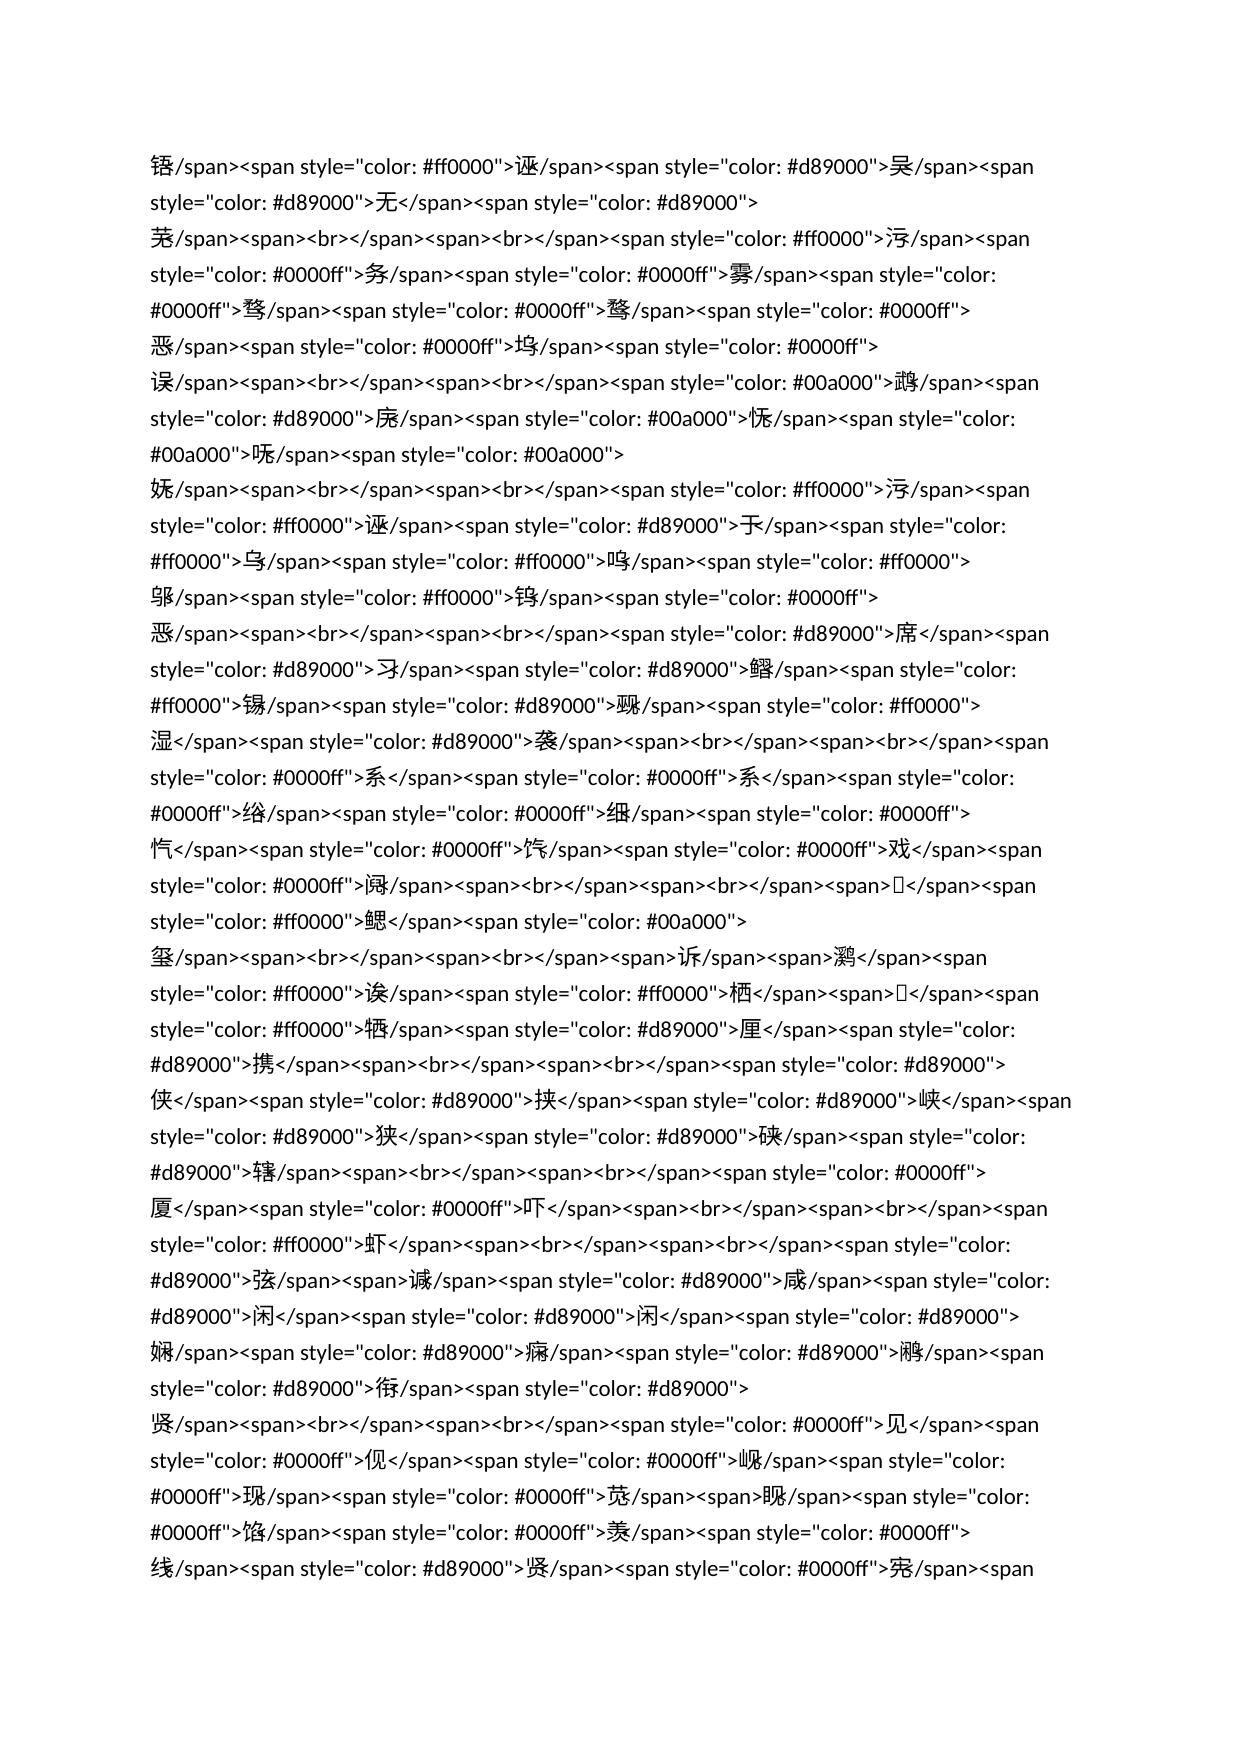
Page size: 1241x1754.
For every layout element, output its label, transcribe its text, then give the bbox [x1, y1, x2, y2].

text 铻</span><span style="color: #ff0000">诬</span><span style="color: #d89000">吴</span><span style="color: #d89000">无</span><span style="color: #d89000">芜</span><span><br></span><span><br></span><span style="color: #ff0000">污</span><span style="color: #0000ff">务</span><span style="color: #0000ff">雾</span><span style="color: #0000ff">骛</span><span style="color: #0000ff">鹜</span><span style="color: #0000ff">恶</span><span style="color: #0000ff">坞</span><span style="color: #0000ff">误</span><span><br></span><span><br></span><span style="color: #00a000">鹉</span><span style="color: #d89000">庑</span><span style="color: #00a000">怃</span><span style="color: #00a000">呒</span><span style="color: #00a000">妩</span><span><br></span><span><br></span><span style="color: #ff0000">污</span><span style="color: #ff0000">诬</span><span style="color: #d89000">于</span><span style="color: #ff0000">乌</span><span style="color: #ff0000">呜</span><span style="color: #ff0000">邬</span><span style="color: #ff0000">钨</span><span style="color: #0000ff">恶</span><span><br></span><span><br></span><span style="color: #d89000">席</span><span style="color: #d89000">习</span><span style="color: #d89000">鳛</span><span style="color: #ff0000">锡</span><span style="color: #d89000">觋</span><span style="color: #ff0000">湿</span><span style="color: #d89000">袭</span><span><br></span><span><br></span><span style="color: #0000ff">系</span><span style="color: #0000ff">系</span><span style="color: #0000ff">绤</span><span style="color: #0000ff">细</span><span style="color: #0000ff">忾</span><span style="color: #0000ff">饩</span><span style="color: #0000ff">戏</span><span style="color: #0000ff">阋</span><span><br></span><span><br></span><span>𫍰</span><span style="color: #ff0000">鳃</span><span style="color: #00a000">玺</span><span><br></span><span><br></span><span>䜣</span><span>㶉</span><span style="color: #ff0000">诶</span><span style="color: #ff0000">栖</span><span>𫍻</span><span style="color: #ff0000">牺</span><span style="color: #d89000">厘</span><span style="color: #d89000">携</span><span><br></span><span><br></span><span style="color: #d89000">侠</span><span style="color: #d89000">挟</span><span style="color: #d89000">峡</span><span style="color: #d89000">狭</span><span style="color: #d89000">硖</span><span style="color: #d89000">辖</span><span><br></span><span><br></span><span style="color: #0000ff">厦</span><span style="color: #0000ff">吓</span><span><br></span><span><br></span><span style="color: #ff0000">虾</span><span><br></span><span><br></span><span style="color: #d89000">弦</span><span>𫍯</span><span style="color: #d89000">咸</span><span style="color: #d89000">闲</span><span style="color: #d89000">闲</span><span style="color: #d89000">娴</span><span style="color: #d89000">痫</span><span style="color: #d89000">鹇</span><span style="color: #d89000">衔</span><span style="color: #d89000">贤</span><span><br></span><span><br></span><span style="color: #0000ff">见</span><span style="color: #0000ff">伣</span><span style="color: #0000ff">岘</span><span style="color: #0000ff">现</span><span style="color: #0000ff">苋</span><span>𪾢</span><span style="color: #0000ff">馅</span><span style="color: #0000ff">羡</span><span style="color: #0000ff">线</span><span style="color: #d89000">贤</span><span style="color: #0000ff">宪</span><span [150, 150, 1090, 1583]
